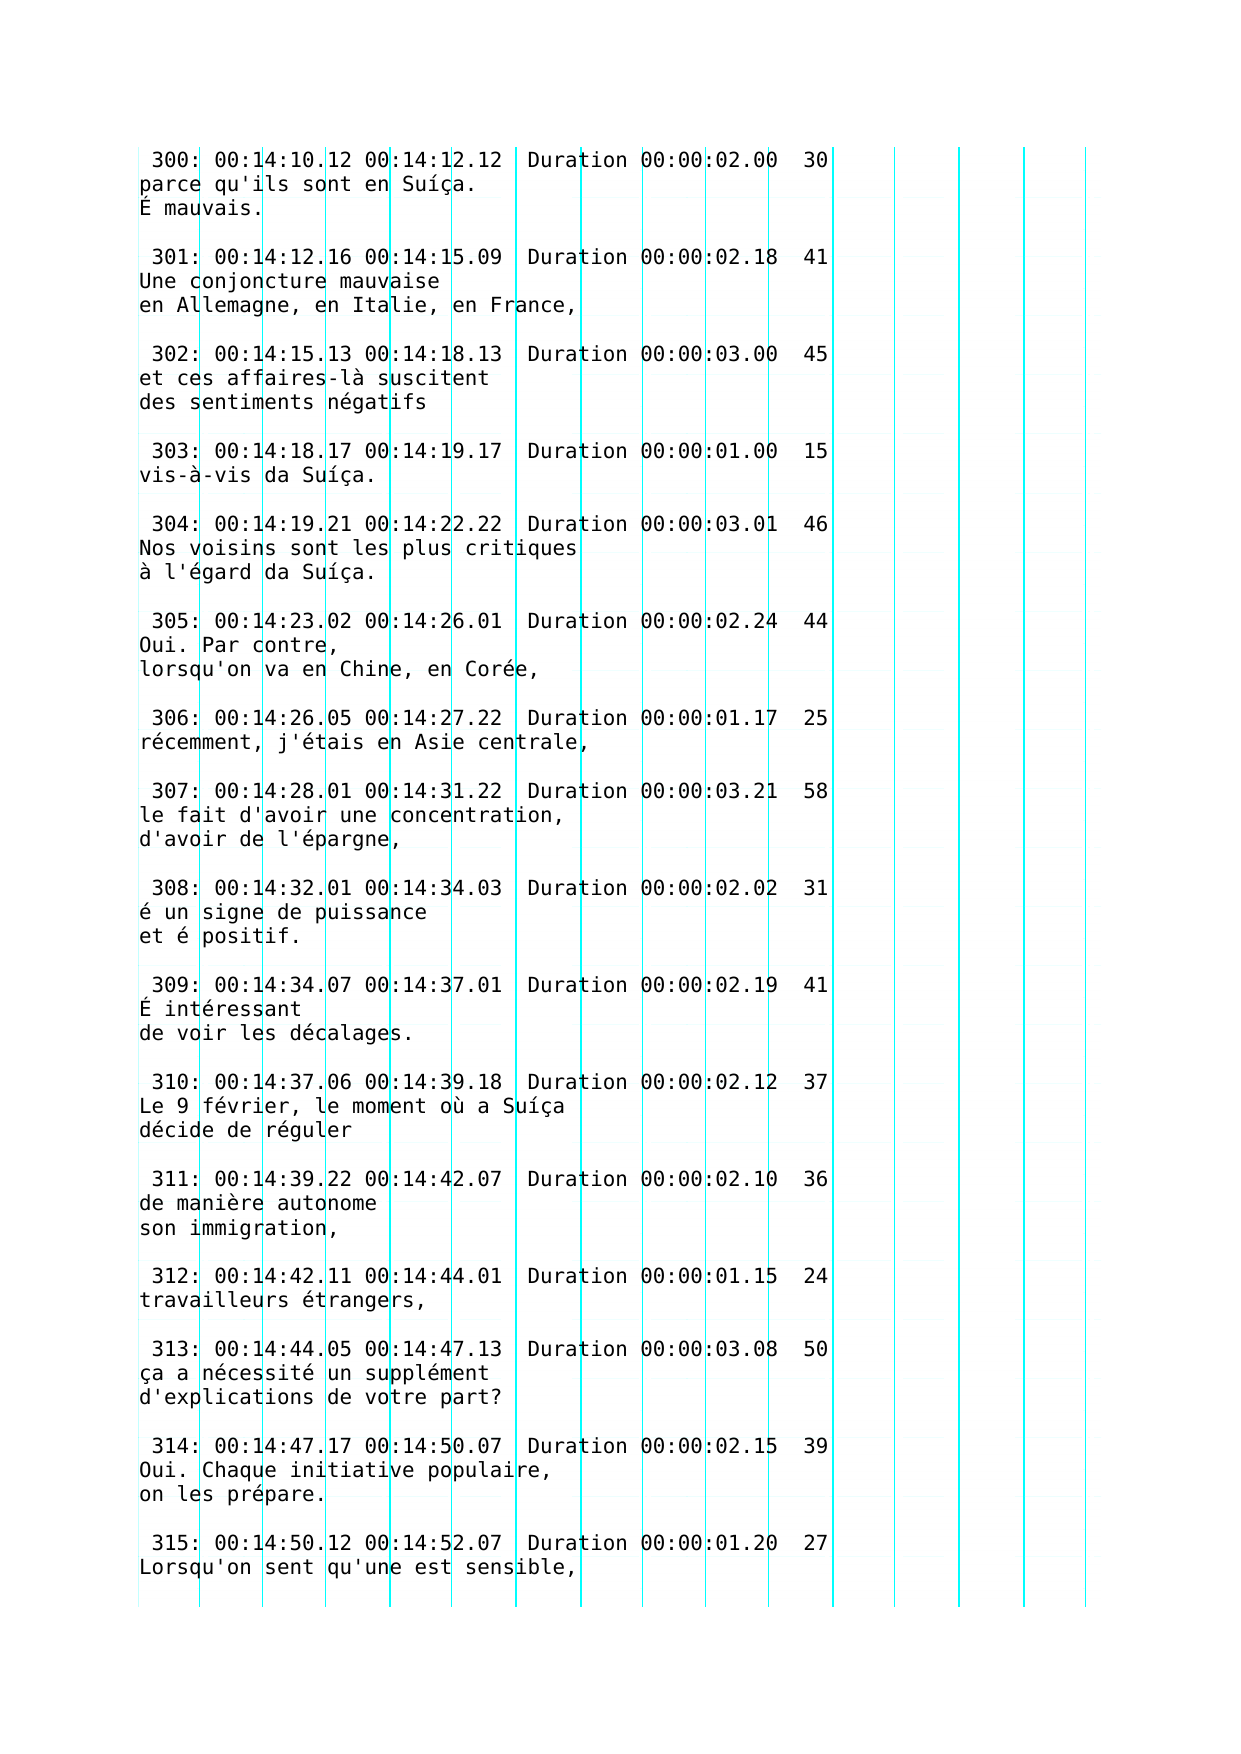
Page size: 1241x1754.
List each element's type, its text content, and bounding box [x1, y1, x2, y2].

text 304: 00:14:19.21 00:14:22.22 Duration 00:00:03.01 46 [139, 512, 1101, 536]
text É mauvais. [139, 196, 1101, 220]
text et é positif. [139, 924, 1101, 948]
text et ces affaires-là suscitent [139, 366, 1101, 390]
text à l'égard da Suíça. [139, 560, 1101, 584]
text de manière autonome [139, 1191, 1101, 1216]
text parce qu'ils sont en Suíça. [139, 172, 1101, 196]
text Oui. Par contre, [139, 633, 1101, 657]
text Nos voisins sont les plus critiques [139, 536, 1101, 560]
text 315: 00:14:50.12 00:14:52.07 Duration 00:00:01.20 27 [139, 1531, 1101, 1555]
text Oui. Chaque initiative populaire, [139, 1458, 1101, 1482]
text ça a nécessité un supplément [139, 1361, 1101, 1385]
text décide de réguler [139, 1118, 1101, 1143]
picture [138, 147, 1102, 1607]
text Le 9 février, le moment où a Suíça [139, 1094, 1101, 1118]
text é un signe de puissance [139, 900, 1101, 924]
text 307: 00:14:28.01 00:14:31.22 Duration 00:00:03.21 58 [139, 779, 1101, 803]
text vis-à-vis da Suíça. [139, 463, 1101, 487]
text des sentiments négatifs [139, 390, 1101, 414]
text 301: 00:14:12.16 00:14:15.09 Duration 00:00:02.18 41 [139, 245, 1101, 269]
text lorsqu'on va en Chine, en Corée, [139, 657, 1101, 682]
text 309: 00:14:34.07 00:14:37.01 Duration 00:00:02.19 41 [139, 973, 1101, 997]
text travailleurs étrangers, [139, 1288, 1101, 1313]
text É intéressant [139, 997, 1101, 1021]
text 311: 00:14:39.22 00:14:42.07 Duration 00:00:02.10 36 [139, 1167, 1101, 1191]
text 310: 00:14:37.06 00:14:39.18 Duration 00:00:02.12 37 [139, 1070, 1101, 1094]
text 314: 00:14:47.17 00:14:50.07 Duration 00:00:02.15 39 [139, 1434, 1101, 1458]
text d'avoir de l'épargne, [139, 827, 1101, 851]
text d'explications de votre part? [139, 1385, 1101, 1410]
text 305: 00:14:23.02 00:14:26.01 Duration 00:00:02.24 44 [139, 609, 1101, 633]
text 302: 00:14:15.13 00:14:18.13 Duration 00:00:03.00 45 [139, 342, 1101, 366]
text le fait d'avoir une concentration, [139, 803, 1101, 827]
text 308: 00:14:32.01 00:14:34.03 Duration 00:00:02.02 31 [139, 876, 1101, 900]
text son immigration, [139, 1216, 1101, 1240]
text récemment, j'étais en Asie centrale, [139, 730, 1101, 754]
text 306: 00:14:26.05 00:14:27.22 Duration 00:00:01.17 25 [139, 706, 1101, 730]
text Lorsqu'on sent qu'une est sensible, [139, 1555, 1101, 1579]
text Une conjoncture mauvaise [139, 269, 1101, 293]
text 313: 00:14:44.05 00:14:47.13 Duration 00:00:03.08 50 [139, 1337, 1101, 1361]
text 303: 00:14:18.17 00:14:19.17 Duration 00:00:01.00 15 [139, 439, 1101, 463]
text de voir les décalages. [139, 1021, 1101, 1046]
text 312: 00:14:42.11 00:14:44.01 Duration 00:00:01.15 24 [139, 1264, 1101, 1288]
text 300: 00:14:10.12 00:14:12.12 Duration 00:00:02.00 30 [139, 148, 1101, 172]
text en Allemagne, en Italie, en France, [139, 293, 1101, 317]
text on les prépare. [139, 1482, 1101, 1507]
